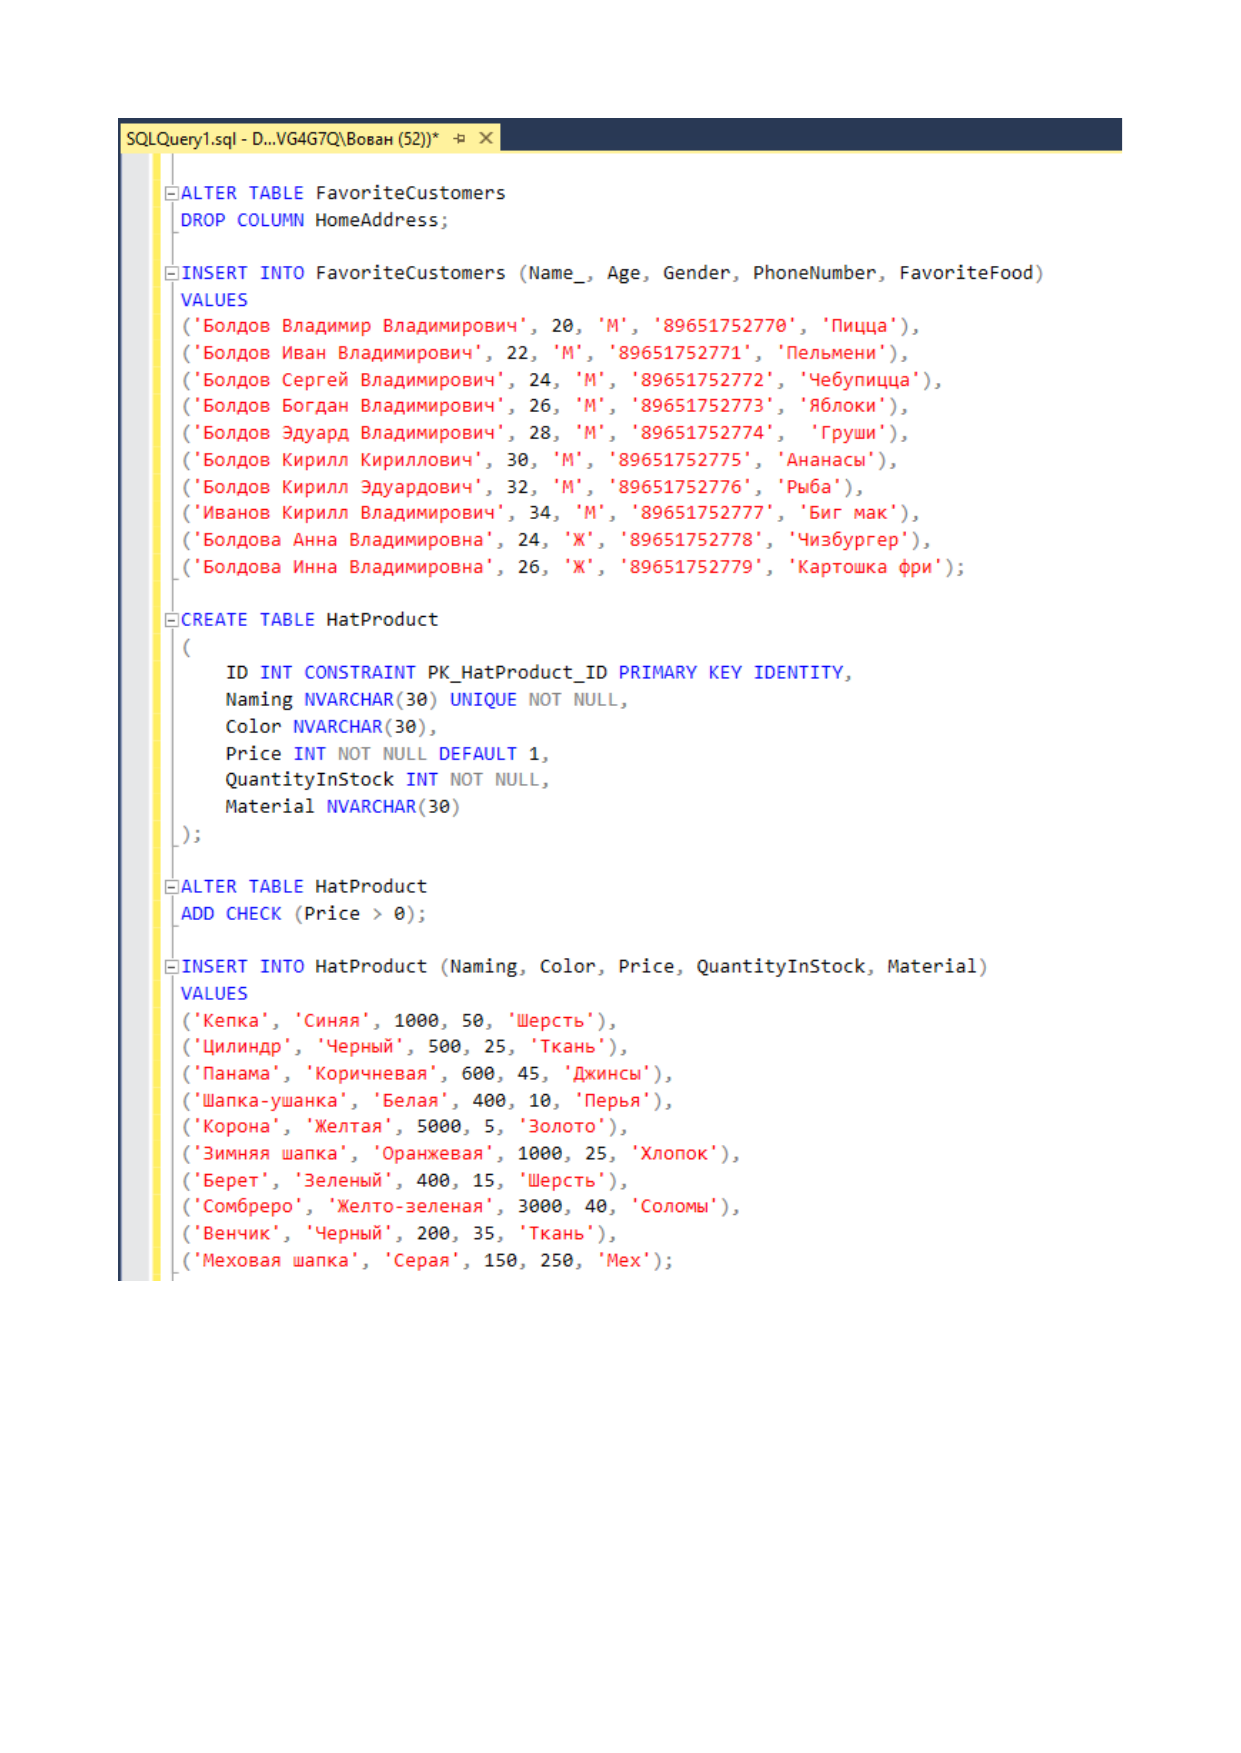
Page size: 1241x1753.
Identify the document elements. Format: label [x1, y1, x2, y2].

picture [118, 118, 1123, 1281]
